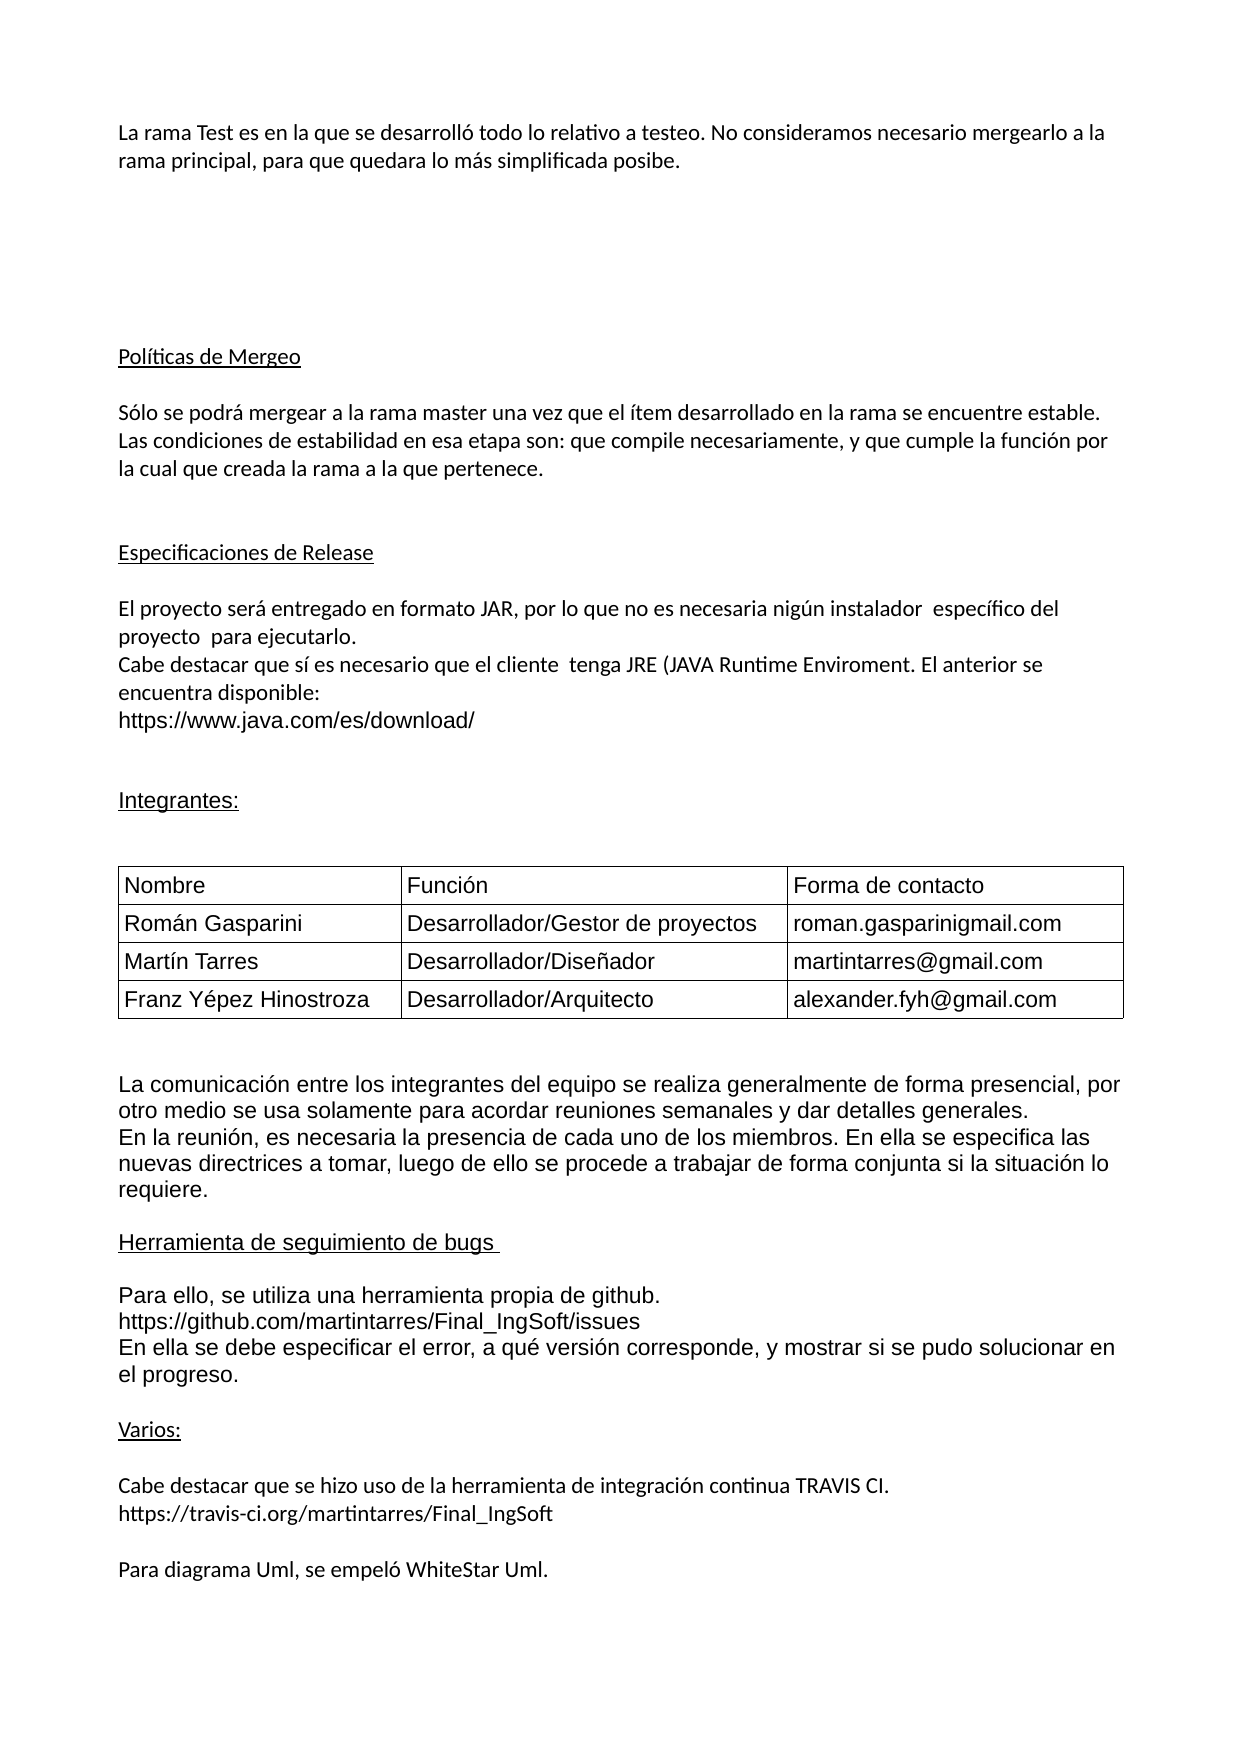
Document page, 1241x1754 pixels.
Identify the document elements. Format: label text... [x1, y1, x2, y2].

text Cabe destacar que sí es necesario que el cliente tenga JRE (JAVA Runtime Enviroment. El anterior se encuentra disponible: https://www.java.com/es/download/ [118, 651, 1122, 733]
text Para diagrama Uml, se empeló WhiteStar Uml. [118, 1555, 1122, 1583]
table_cell martintarres@gmail.com [788, 943, 1123, 980]
text https://github.com/martintarres/Final_IngSoft/issues [118, 1308, 1122, 1334]
table_header Nombre [119, 867, 401, 904]
table_cell roman.gasparinigmail.com [788, 905, 1123, 942]
text Políticas de Mergeo [118, 342, 1122, 370]
table_header Forma de contacto [788, 867, 1123, 904]
text Para ello, se utiliza una herramienta propia de github. [118, 1282, 1122, 1308]
text En ella se debe especificar el error, a qué versión corresponde, y mostrar si se pudo solucionar en el progreso. [118, 1334, 1122, 1387]
table_header Función [402, 867, 787, 904]
text Cabe destacar que se hizo uso de la herramienta de integración continua TRAVIS CI. https://travis-ci.org/martintarres/Final_IngSoft [118, 1471, 1122, 1527]
table_cell alexander.fyh@gmail.com [788, 981, 1123, 1018]
text La rama Test es en la que se desarrolló todo lo relativo a testeo. No consideramos necesario mergearlo a la rama principal, para que quedara lo más simplificada posibe. [118, 118, 1122, 174]
table_cell Martín Tarres [119, 943, 401, 980]
text La comunicación entre los integrantes del equipo se realiza generalmente de forma presencial, por otro medio se usa solamente para acordar reuniones semanales y dar detalles generales. [118, 1071, 1122, 1123]
table_cell Desarrollador/Arquitecto [402, 981, 787, 1018]
text Sólo se podrá mergear a la rama master una vez que el ítem desarrollado en la rama se encuentre estable. [118, 398, 1122, 426]
text Especificaciones de Release [118, 538, 1122, 566]
text En la reunión, es necesaria la presencia de cada uno de los miembros. En ella se especifica las nuevas directrices a tomar, luego de ello se procede a trabajar de forma conjunta si la situación lo requiere. [118, 1123, 1122, 1203]
text Herramienta de seguimiento de bugs [118, 1229, 1122, 1255]
text Las condiciones de estabilidad en esa etapa son: que compile necesariamente, y que cumple la función por la cual que creada la rama a la que pertenece. [118, 426, 1122, 482]
text Varios: [118, 1415, 1122, 1443]
text Integrantes: [118, 787, 1122, 814]
table_cell Román Gasparini [119, 905, 401, 942]
table_cell Desarrollador/Diseñador [402, 943, 787, 980]
table_cell Franz Yépez Hinostroza [119, 981, 401, 1018]
table_cell Desarrollador/Gestor de proyectos [402, 905, 787, 942]
text El proyecto será entregado en formato JAR, por lo que no es necesaria nigún instalador específico del proyecto para ejecutarlo. [118, 594, 1122, 651]
